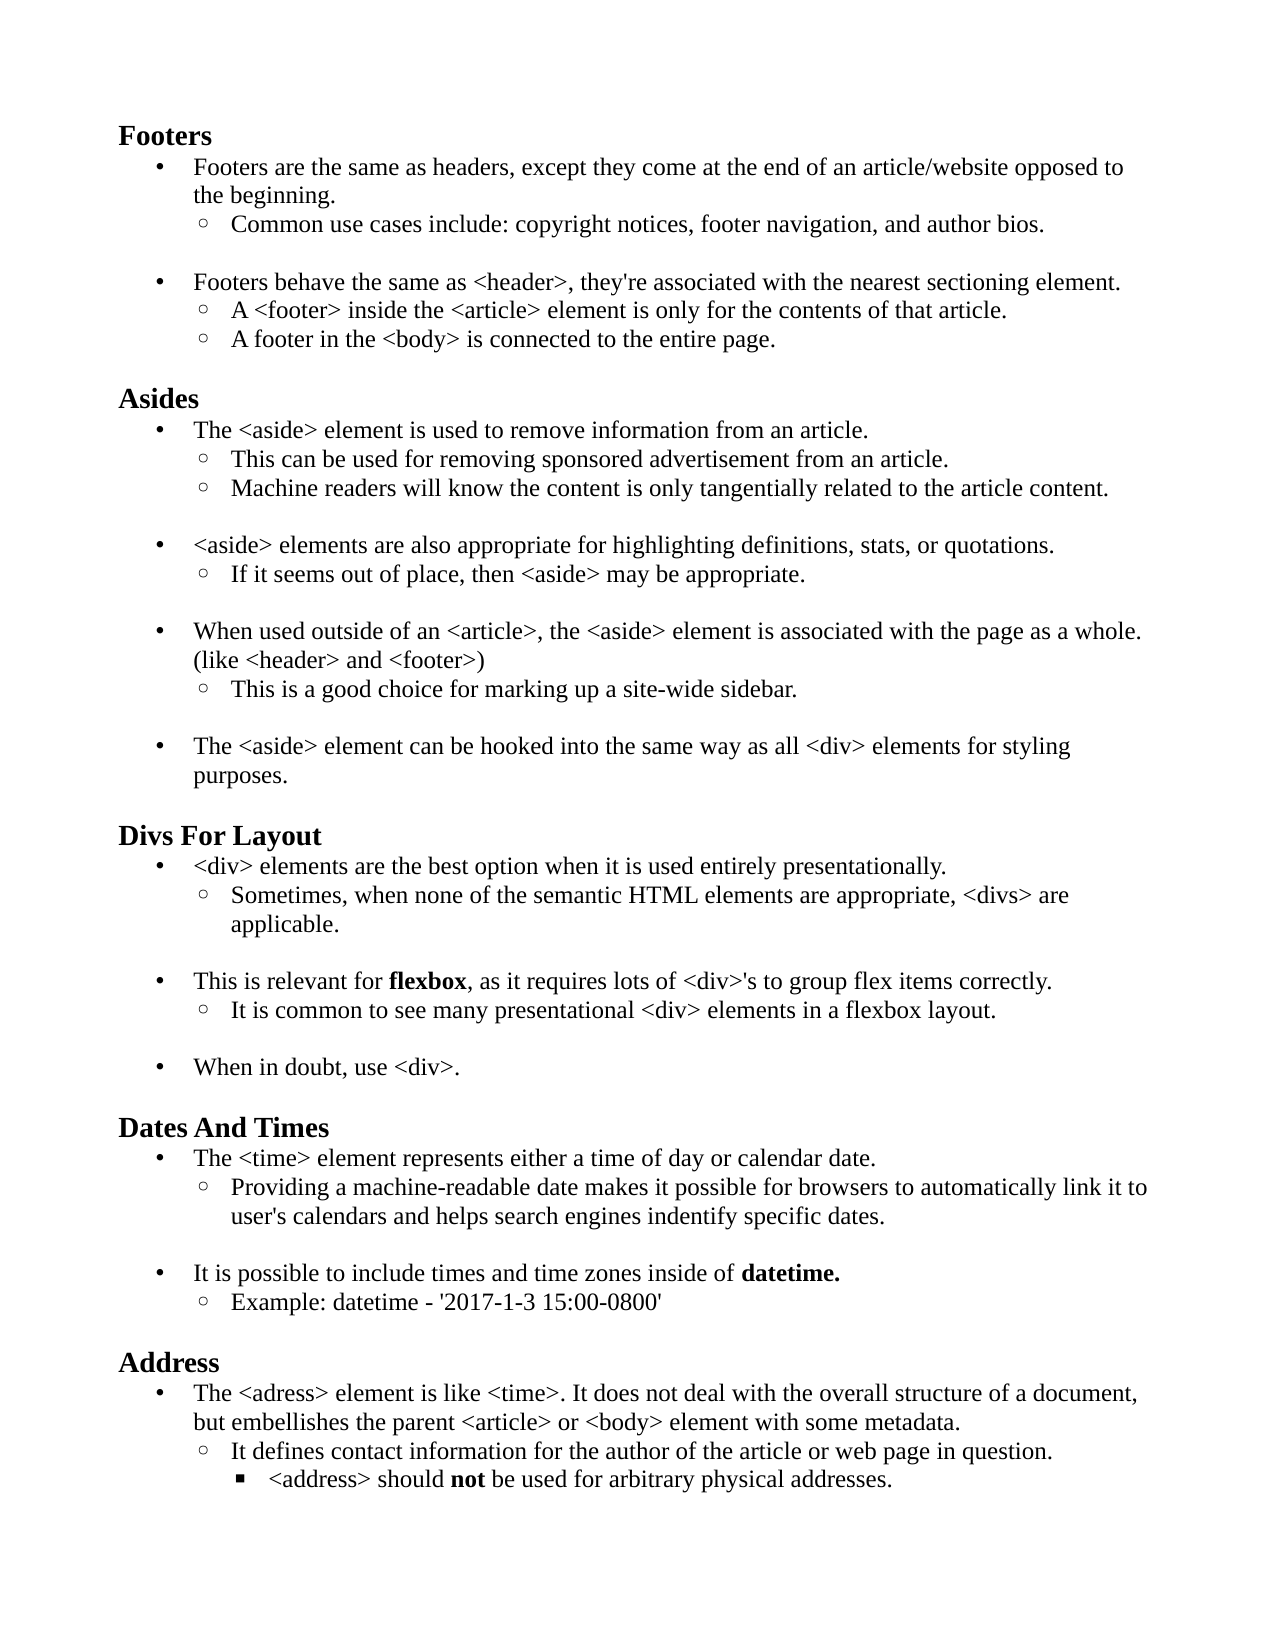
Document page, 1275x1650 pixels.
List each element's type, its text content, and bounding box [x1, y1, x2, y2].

list It is common to see many presentational <div> elements in a flexbox layout. [193, 995, 1157, 1024]
list When in doubt, use <div>. [156, 1052, 1157, 1081]
text Asides [118, 382, 1157, 415]
list A footer in the <body> is connected to the entire page. [193, 324, 1157, 353]
list Common use cases include: copyright notices, footer navigation, and author bios. [193, 209, 1157, 238]
list It is possible to include times and time zones inside of datetime. [156, 1258, 1157, 1287]
list This is a good choice for marking up a site-wide sidebar. [193, 674, 1157, 703]
list Sometimes, when none of the semantic HTML elements are appropriate, <divs> are applicable. [193, 880, 1157, 937]
list Machine readers will know the content is only tangentially related to the article content. [193, 473, 1157, 501]
list Providing a machine-readable date makes it possible for browsers to automatically link it to user's calendars and helps search engines indentify specific dates. [193, 1172, 1157, 1230]
list <address> should not be used for arbitrary physical addresses. [231, 1464, 1157, 1493]
list The <adress> element is like <time>. It does not deal with the overall structure of a document, but embellishes the parent <article> or <body> element with some metadata. [156, 1378, 1157, 1436]
text Footers [118, 118, 1157, 152]
list It defines contact information for the author of the article or web page in question. [193, 1436, 1157, 1464]
text Dates And Times [118, 1110, 1157, 1143]
list Example: datetime - '2017-1-3 15:00-0800' [193, 1287, 1157, 1316]
text Address [118, 1345, 1157, 1378]
list <aside> elements are also appropriate for highlighting definitions, stats, or quotations. [156, 530, 1157, 559]
list This is relevant for flexbox, as it requires lots of <div>'s to group flex items correctly. [156, 966, 1157, 995]
list The <aside> element is used to remove information from an article. [156, 415, 1157, 444]
list This can be used for removing sponsored advertisement from an article. [193, 444, 1157, 473]
list If it seems out of place, then <aside> may be appropriate. [193, 559, 1157, 588]
list The <time> element represents either a time of day or calendar date. [156, 1143, 1157, 1172]
list <div> elements are the best option when it is used entirely presentationally. [156, 851, 1157, 880]
list Footers are the same as headers, except they come at the end of an article/website opposed to the beginning. [156, 152, 1157, 209]
list Footers behave the same as <header>, they're associated with the nearest sectioning element. [156, 267, 1157, 295]
list When used outside of an <article>, the <aside> element is associated with the page as a whole. (like <header> and <footer>) [156, 616, 1157, 674]
list A <footer> inside the <article> element is only for the contents of that article. [193, 295, 1157, 324]
text Divs For Layout [118, 818, 1157, 851]
list The <aside> element can be hooked into the same way as all <div> elements for styling purposes. [156, 731, 1157, 789]
